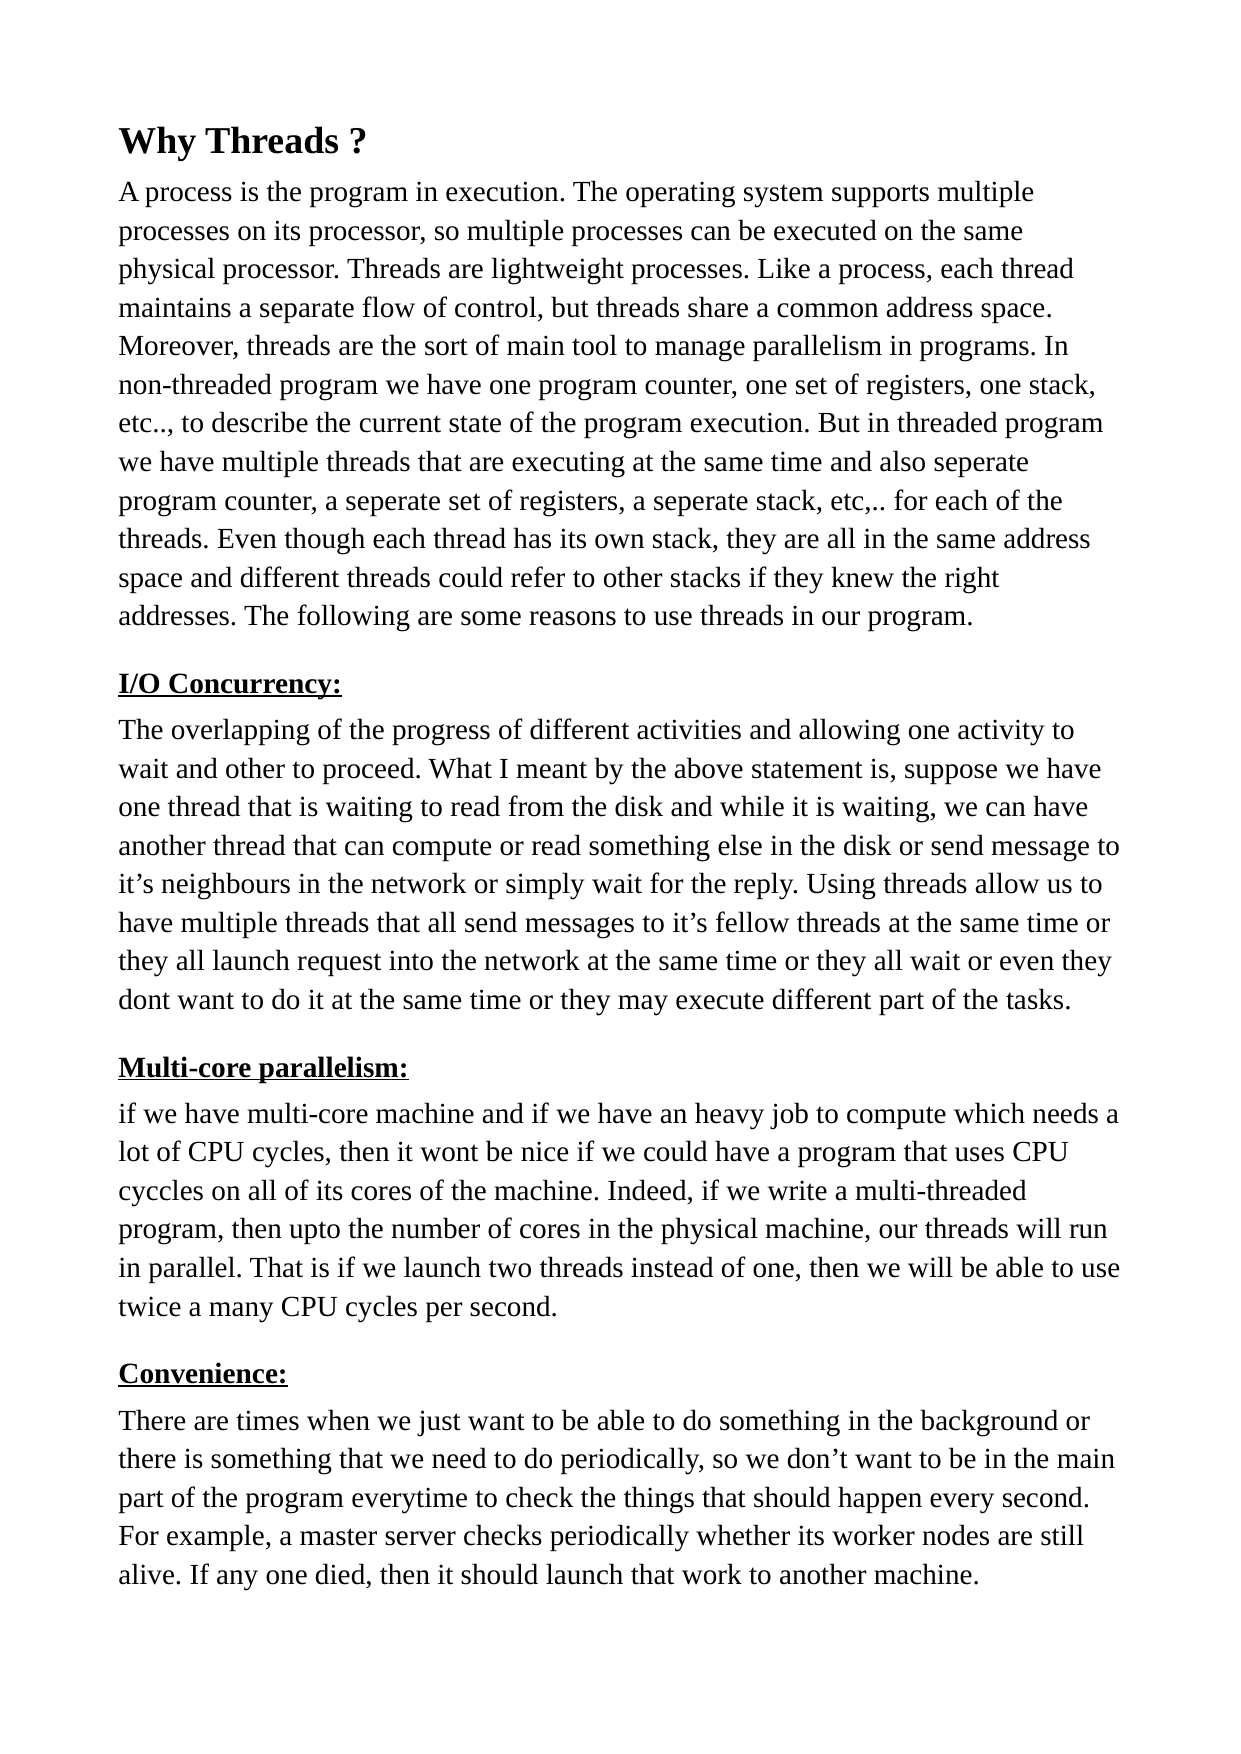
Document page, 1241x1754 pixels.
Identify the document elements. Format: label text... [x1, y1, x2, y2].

subtitle Why Threads ? [118, 118, 1122, 162]
subtitle Convenience: [118, 1356, 1122, 1390]
text There are times when we just want to be able to do something in the background or there is something that we need to do periodically, so we don’t want to be in the main part of the program everytime to check the things that should happen every second. For example, a master server checks periodically whether its worker nodes are still alive. If any one died, then it should launch that work to another machine. [118, 1403, 1122, 1590]
text The overlapping of the progress of different activities and allowing one activity to wait and other to proceed. What I meant by the above statement is, suppose we have one thread that is waiting to read from the disk and while it is waiting, we can have another thread that can compute or read something else in the disk or send message to it’s neighbours in the network or simply wait for the reply. Using threads allow us to have multiple threads that all send messages to it’s fellow threads at the same time or they all launch request into the network at the same time or they all wait or even they dont want to do it at the same time or they may execute different part of the tasks. [118, 712, 1122, 1016]
subtitle Multi-core parallelism: [118, 1050, 1122, 1083]
subtitle I/O Concurrency: [118, 666, 1122, 700]
text if we have multi-core machine and if we have an heavy job to compute which needs a lot of CPU cycles, then it wont be nice if we could have a program that uses CPU cyccles on all of its cores of the machine. Indeed, if we write a multi-threaded program, then upto the number of cores in the physical machine, our threads will run in parallel. That is if we launch two threads instead of one, then we will be able to use twice a many CPU cycles per second. [118, 1096, 1122, 1322]
text A process is the program in execution. The operating system supports multiple processes on its processor, so multiple processes can be executed on the same physical processor. Threads are lightweight processes. Like a process, each thread maintains a separate flow of control, but threads share a common address space. Moreover, threads are the sort of main tool to manage parallelism in programs. In non-threaded program we have one program counter, one set of registers, one stack, etc.., to describe the current state of the program execution. But in threaded program we have multiple threads that are executing at the same time and also seperate program counter, a seperate set of registers, a seperate stack, etc,.. for each of the threads. Even though each thread has its own stack, they are all in the same address space and different threads could refer to other stacks if they knew the right addresses. The following are some reasons to use threads in our program. [118, 174, 1122, 632]
